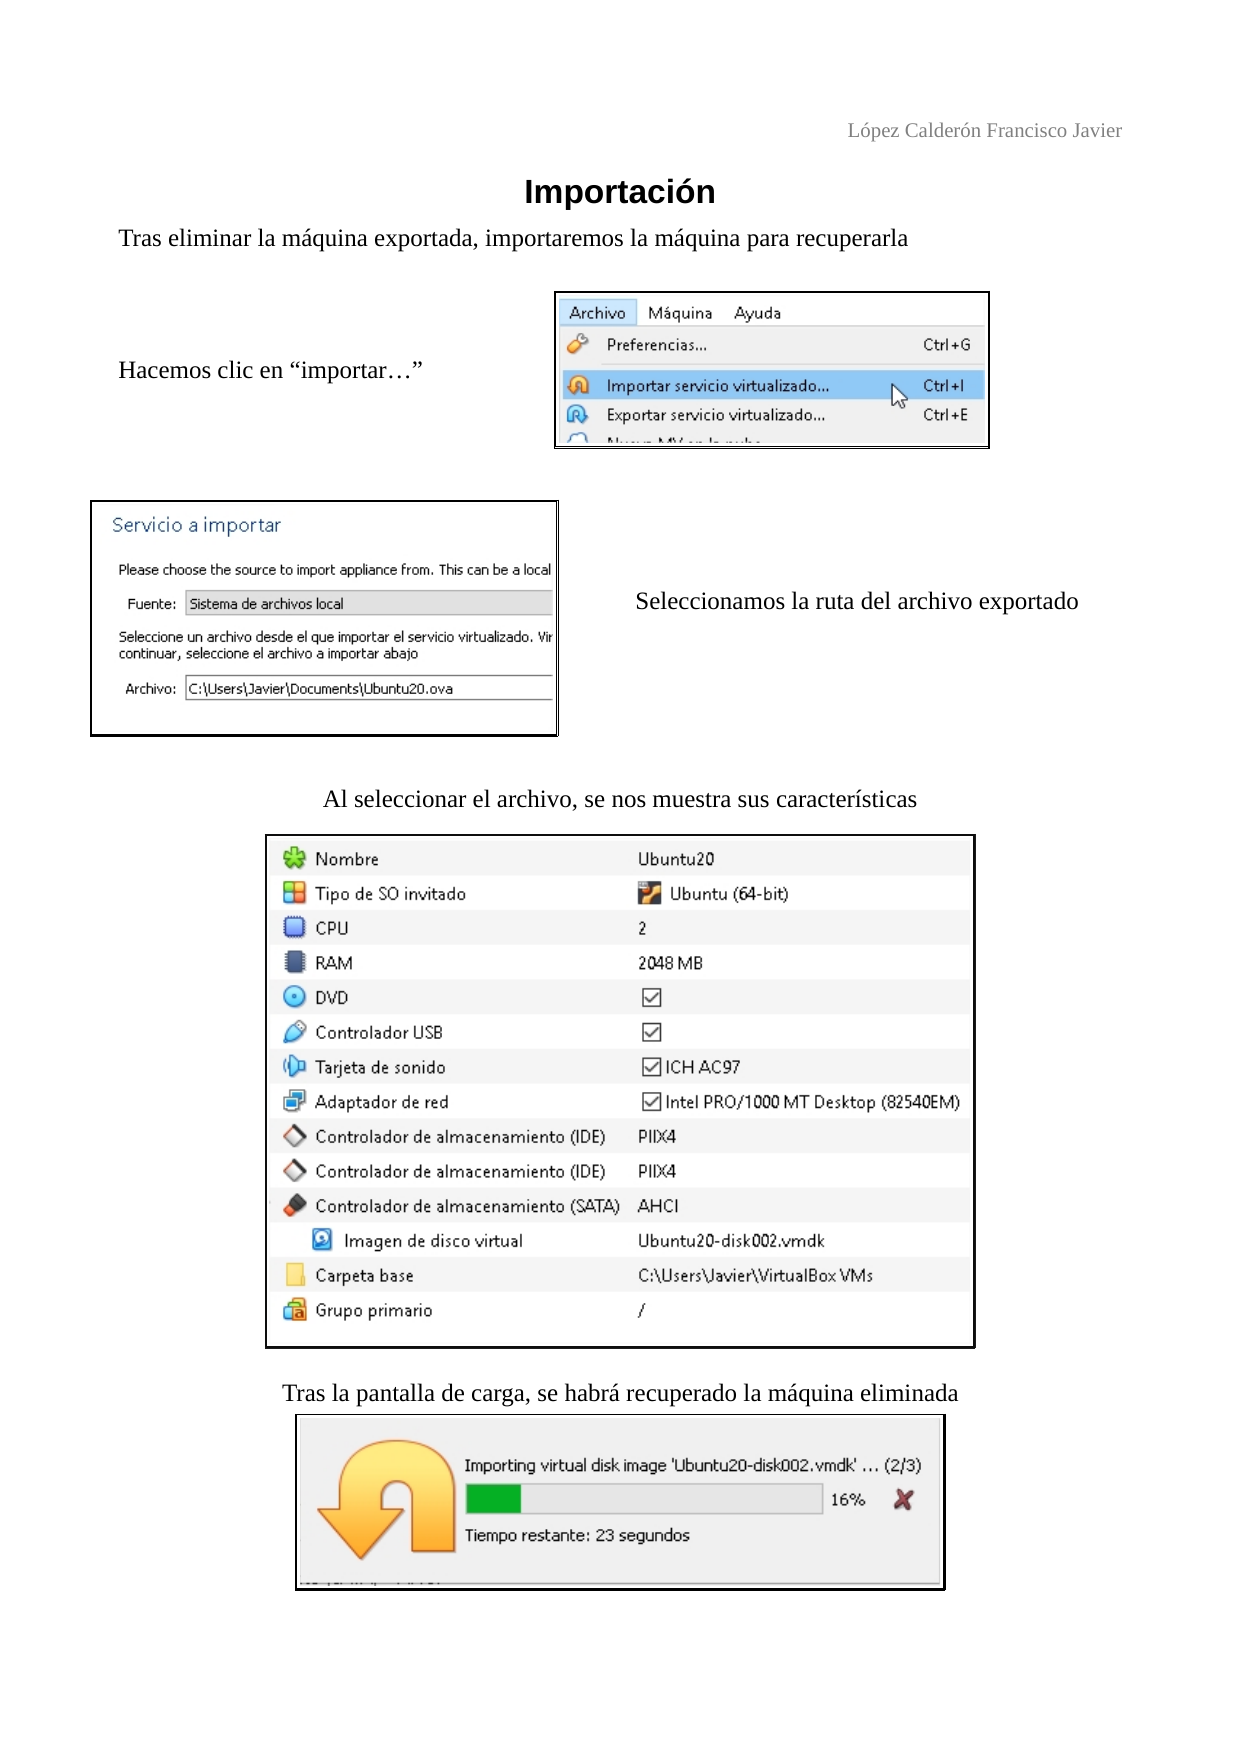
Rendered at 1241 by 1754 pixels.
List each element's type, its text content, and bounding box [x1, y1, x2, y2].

text Seleccionamos la ruta del archivo exportado [559, 586, 1122, 615]
text Al seleccionar el archivo, se nos muestra sus características [118, 784, 1122, 813]
text Tras eliminar la máquina exportada, importaremos la máquina para recuperarla [118, 223, 1122, 252]
subtitle Importación [118, 172, 1122, 210]
picture [559, 295, 985, 443]
picture [269, 838, 971, 1344]
picture [300, 1418, 941, 1586]
picture [94, 504, 553, 732]
text Tras la pantalla de carga, se habrá recuperado la máquina eliminada [118, 1378, 1122, 1407]
text [990, 355, 1122, 384]
text Hacemos clic en “importar…” [118, 355, 554, 384]
